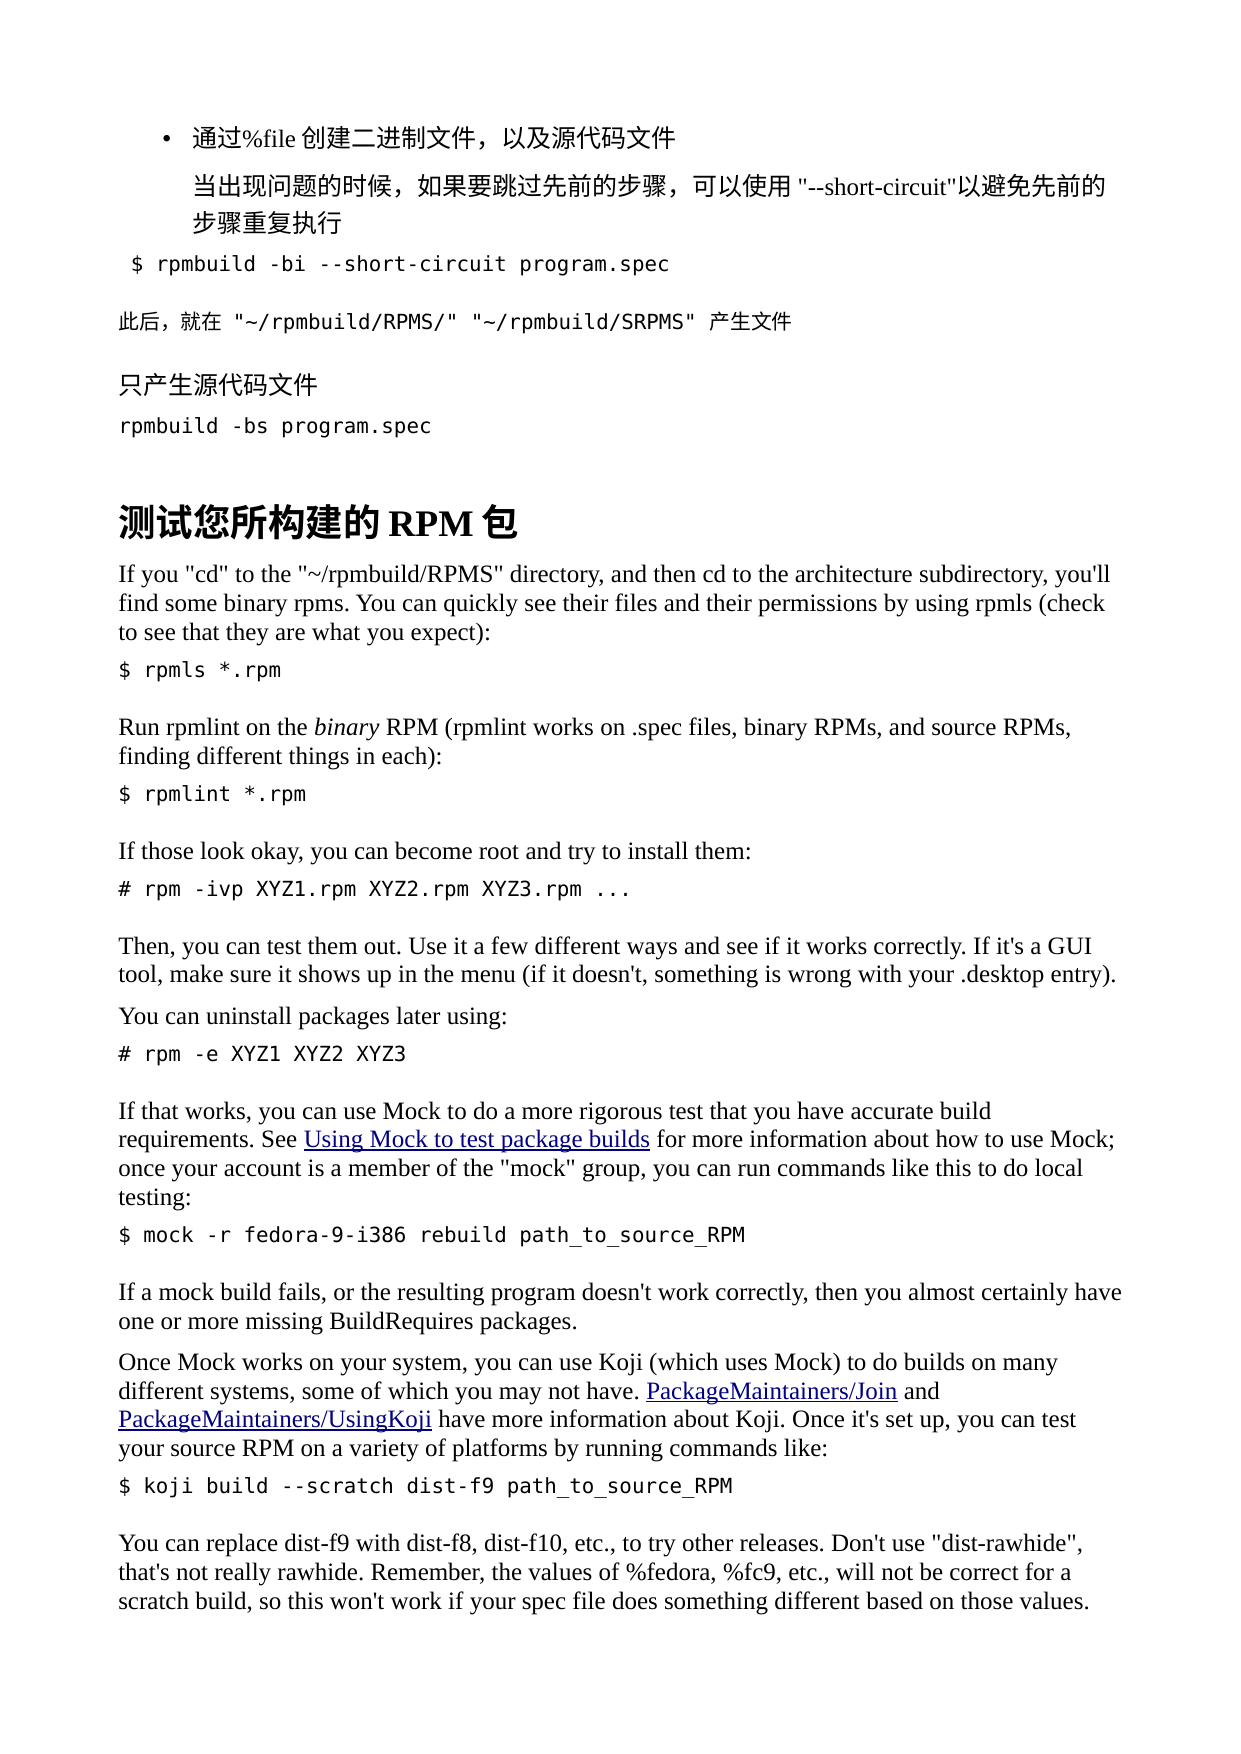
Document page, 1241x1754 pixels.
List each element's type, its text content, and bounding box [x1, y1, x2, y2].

text # rpm -e XYZ1 XYZ2 XYZ3 [118, 1042, 1122, 1066]
text Then, you can test them out. Use it a few different ways and see if it works correctly. If it's a GUI tool, make sure it shows up in the menu (if it doesn't, something is wrong with your .desktop entry). [118, 931, 1122, 988]
text $ koji build --scratch dist-f9 path_to_source_RPM [118, 1474, 1122, 1499]
text 此后，就在 "~/rpmbuild/RPMS/" "~/rpmbuild/SRPMS" 产生文件 [118, 306, 1122, 336]
list 通过%file创建二进制文件，以及源代码文件 [162, 118, 1122, 154]
text $ mock -r fedora-9-i386 rebuild path_to_source_RPM [118, 1223, 1122, 1248]
text 只产生源代码文件 [118, 365, 1122, 402]
list 当出现问题的时候，如果要跳过先前的步骤，可以使用 "--short-circuit"以避免先前的步骤重复执行 [162, 167, 1122, 239]
text If that works, you can use Mock to do a more rigorous test that you have accurate build requirements. See Using Mock to test package builds for more information about how to use Mock; once your account is a member of the "mock" group, you can run commands like this to do local testing: [118, 1096, 1122, 1211]
text $ rpmls *.rpm [118, 658, 1122, 683]
text If those look okay, you can become root and try to install them: [118, 836, 1122, 864]
text If you "cd" to the "~/rpmbuild/RPMS" directory, and then cd to the architecture subdirectory, you'll find some binary rpms. You can quickly see their files and their permissions by using rpmls (check to see that they are what you expect): [118, 559, 1122, 646]
text Run rpmlint on the binary RPM (rpmlint works on .spec files, binary RPMs, and source RPMs, finding different things in each): [118, 712, 1122, 769]
text rpmbuild -bs program.spec [118, 414, 1122, 438]
text $ rpmlint *.rpm [118, 782, 1122, 806]
text Once Mock works on your system, you can use Koji (which uses Mock) to do builds on many different systems, some of which you may not have. PackageMaintainers/Join and PackageMaintainers/UsingKoji have more information about Koji. Once it's set up, you can test your source RPM on a variety of platforms by running commands like: [118, 1347, 1122, 1462]
text $ rpmbuild -bi --short-circuit program.spec [118, 252, 1122, 276]
text You can replace dist-f9 with dist-f8, dist-f10, etc., to try other releases. Don't use "dist-rawhide", that's not really rawhide. Remember, the values of %fedora, %fc9, etc., will not be correct for a scratch build, so this won't work if your spec file does something different based on those values. [118, 1528, 1122, 1614]
subtitle 测试您所构建的RPM包 [118, 493, 1122, 547]
text If a mock build fails, or the resulting program doesn't work correctly, then you almost certainly have one or more missing BuildRequires packages. [118, 1277, 1122, 1334]
text You can uninstall packages later using: [118, 1001, 1122, 1029]
text # rpm -ivp XYZ1.rpm XYZ2.rpm XYZ3.rpm ... [118, 877, 1122, 901]
